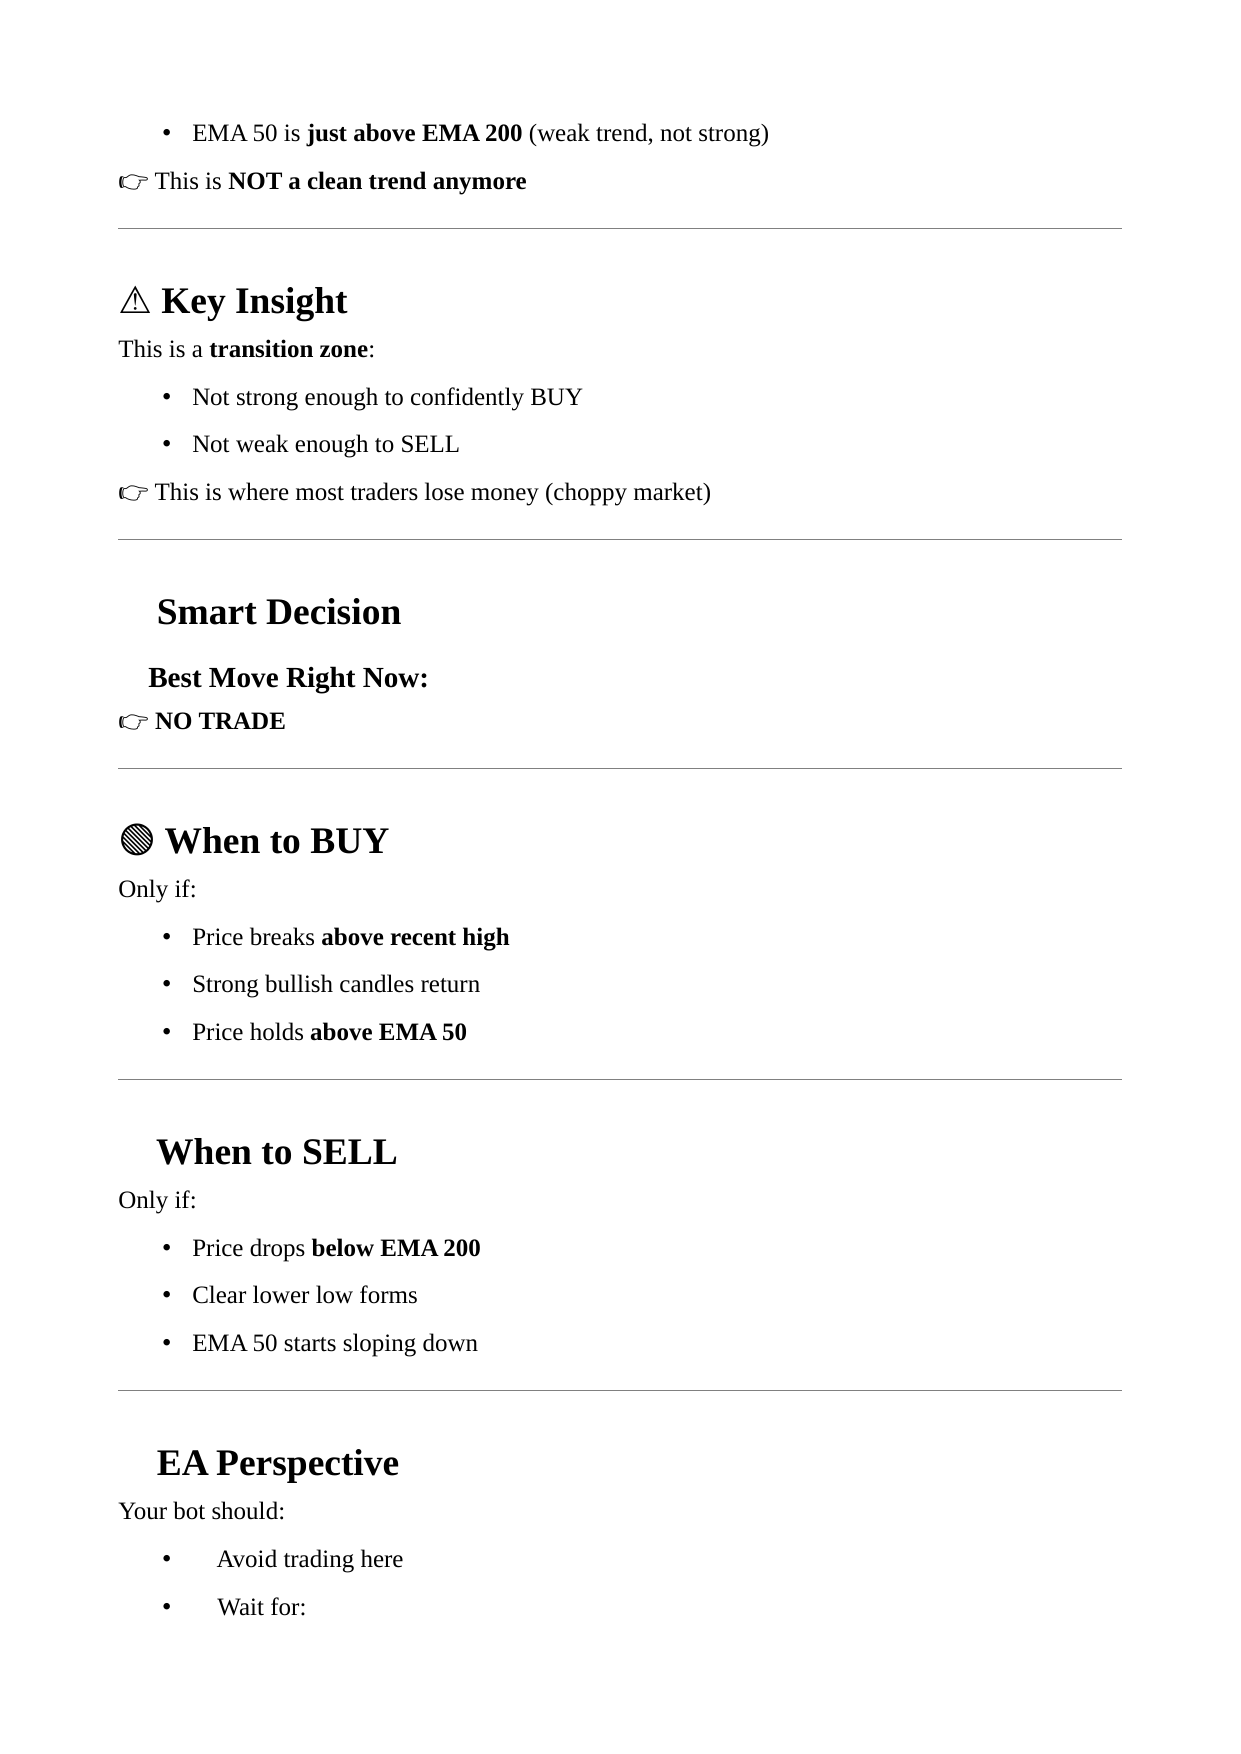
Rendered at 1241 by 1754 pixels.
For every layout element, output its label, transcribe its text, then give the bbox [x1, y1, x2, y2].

list Price holds above EMA 50 [162, 1017, 1122, 1046]
subtitle 🔴 When to SELL [118, 1130, 1122, 1173]
text 👉 This is where most traders lose money (choppy market) [118, 477, 1122, 506]
text 👉 This is NOT a clean trend anymore [118, 166, 1122, 194]
text 👉 NO TRADE [118, 706, 1122, 734]
list Not strong enough to confidently BUY [162, 382, 1122, 410]
list EMA 50 is just above EMA 200 (weak trend, not strong) [162, 118, 1122, 147]
text Only if: [118, 874, 1122, 903]
list Not weak enough to SELL [162, 429, 1122, 458]
list ✅ Wait for: [162, 1592, 1122, 1620]
text Your bot should: [118, 1496, 1122, 1525]
subtitle 🟢 When to BUY [118, 818, 1122, 862]
text This is a transition zone: [118, 334, 1122, 363]
list Price breaks above recent high [162, 922, 1122, 951]
list Price drops below EMA 200 [162, 1233, 1122, 1262]
subtitle ⚠️ Key Insight [118, 278, 1122, 322]
text Only if: [118, 1185, 1122, 1214]
list Clear lower low forms [162, 1281, 1122, 1309]
subtitle 🧠 EA Perspective [118, 1441, 1122, 1484]
subtitle ❌ Best Move Right Now: [118, 660, 1122, 693]
subtitle 🎯 Smart Decision [118, 589, 1122, 633]
list Strong bullish candles return [162, 969, 1122, 998]
list EMA 50 starts sloping down [162, 1328, 1122, 1357]
list ❌ Avoid trading here [162, 1544, 1122, 1573]
